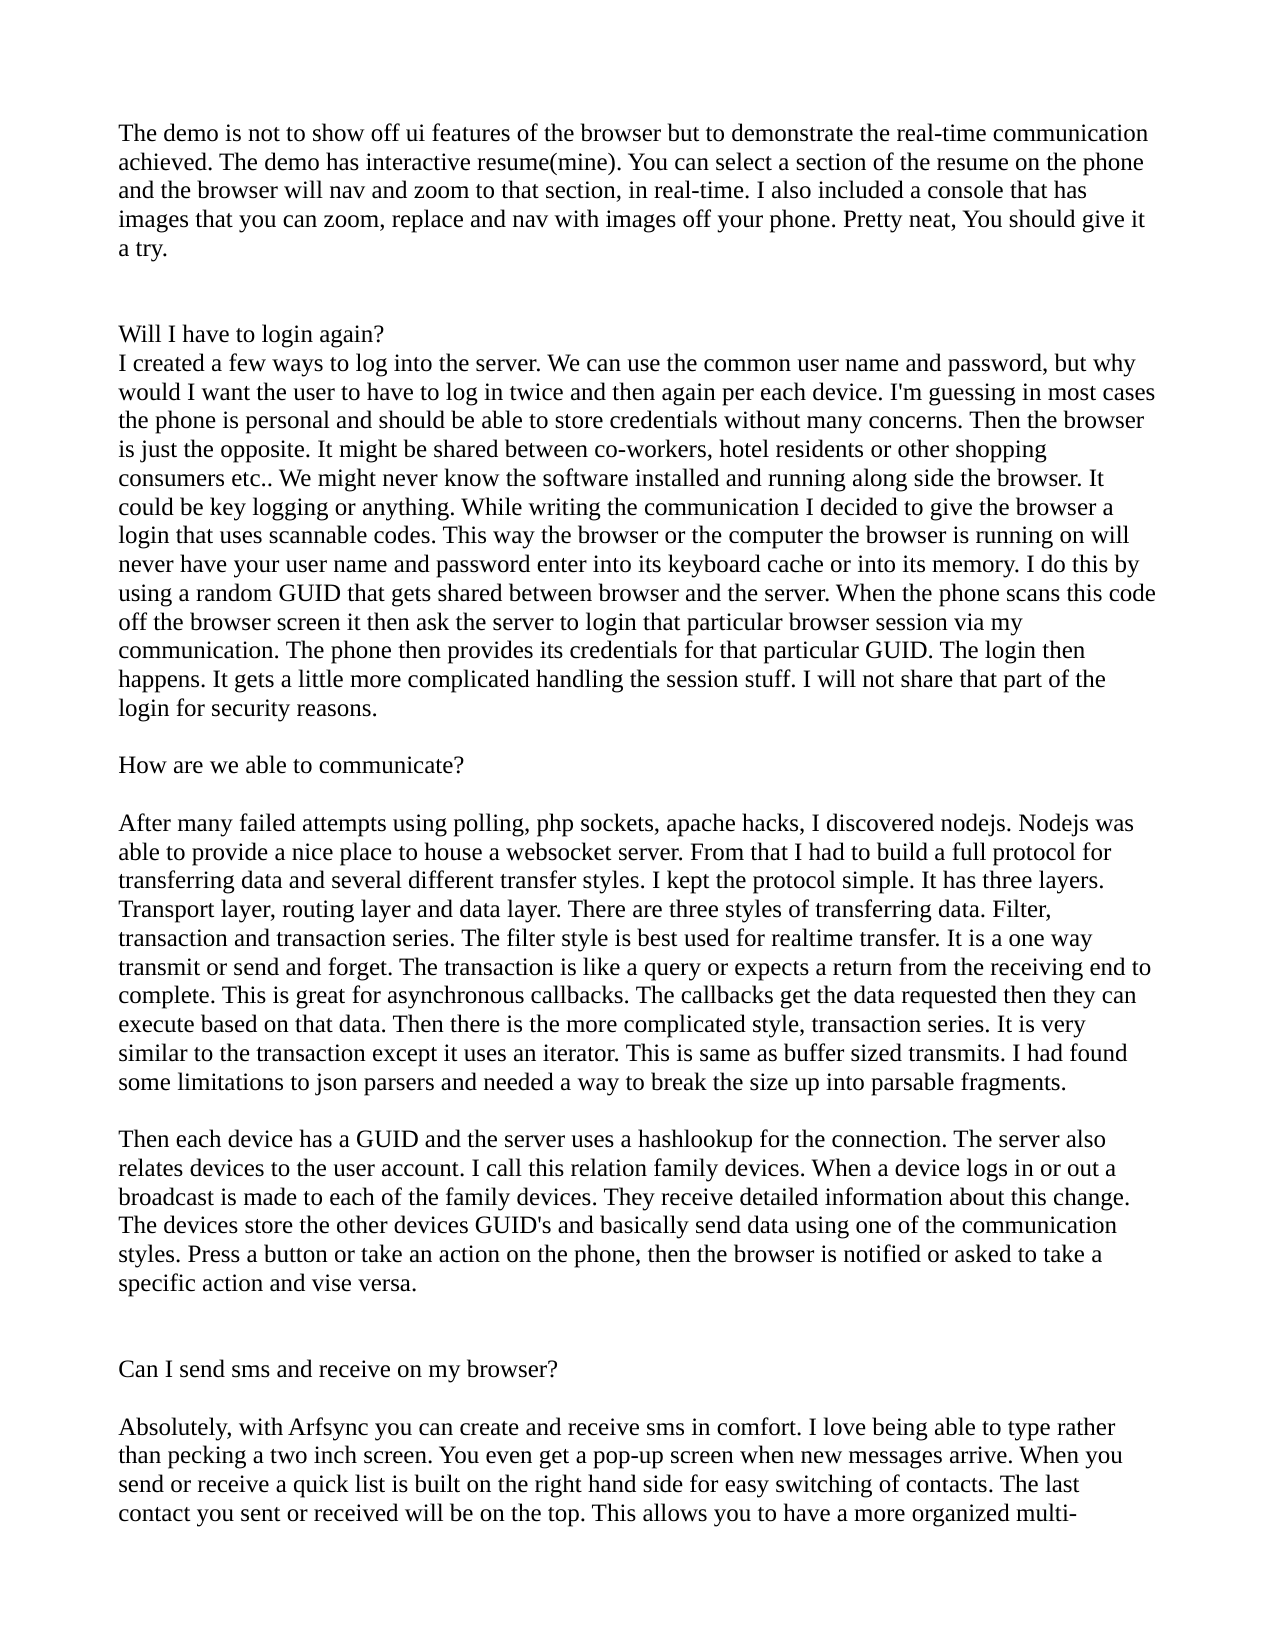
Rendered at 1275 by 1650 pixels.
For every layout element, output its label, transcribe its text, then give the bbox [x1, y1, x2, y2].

text The demo is not to show off ui features of the browser but to demonstrate the real-time communication achieved. The demo has interactive resume(mine). You can select a section of the resume on the phone and the browser will nav and zoom to that section, in real-time. I also included a console that has images that you can zoom, replace and nav with images off your phone. Pretty neat, You should give it a try. [118, 118, 1157, 262]
text Will I have to login again? [118, 319, 1157, 348]
text Then each device has a GUID and the server uses a hashlookup for the connection. The server also relates devices to the user account. I call this relation family devices. When a device logs in or out a broadcast is made to each of the family devices. They receive detailed information about this change. The devices store the other devices GUID's and basically send data using one of the communication styles. Press a button or take an action on the phone, then the browser is notified or asked to take a specific action and vise versa. [118, 1124, 1157, 1297]
text I created a few ways to log into the server. We can use the common user name and password, but why would I want the user to have to log in twice and then again per each device. I'm guessing in most cases the phone is personal and should be able to store credentials without many concerns. Then the browser is just the opposite. It might be shared between co-workers, hotel residents or other shopping consumers etc.. We might never know the software installed and running along side the browser. It could be key logging or anything. While writing the communication I decided to give the browser a login that uses scannable codes. This way the browser or the computer the browser is running on will never have your user name and password enter into its keyboard cache or into its memory. I do this by using a random GUID that gets shared between browser and the server. When the phone scans this code off the browser screen it then ask the server to login that particular browser session via my communication. The phone then provides its credentials for that particular GUID. The login then happens. It gets a little more complicated handling the session stuff. I will not share that part of the login for security reasons. [118, 348, 1157, 722]
text How are we able to communicate? [118, 751, 1157, 779]
text Absolutely, with Arfsync you can create and receive sms in comfort. I love being able to type rather than pecking a two inch screen. You even get a pop-up screen when new messages arrive. When you send or receive a quick list is built on the right hand side for easy switching of contacts. The last contact you sent or received will be on the top. This allows you to have a more organized multi- [118, 1412, 1157, 1527]
text After many failed attempts using polling, php sockets, apache hacks, I discovered nodejs. Nodejs was able to provide a nice place to house a websocket server. From that I had to build a full protocol for transferring data and several different transfer styles. I kept the protocol simple. It has three layers. Transport layer, routing layer and data layer. There are three styles of transferring data. Filter, transaction and transaction series. The filter style is best used for realtime transfer. It is a one way transmit or send and forget. The transaction is like a query or expects a return from the receiving end to complete. This is great for asynchronous callbacks. The callbacks get the data requested then they can execute based on that data. Then there is the more complicated style, transaction series. It is very similar to the transaction except it uses an iterator. This is same as buffer sized transmits. I had found some limitations to json parsers and needed a way to break the size up into parsable fragments. [118, 808, 1157, 1096]
text Can I send sms and receive on my browser? [118, 1354, 1157, 1383]
